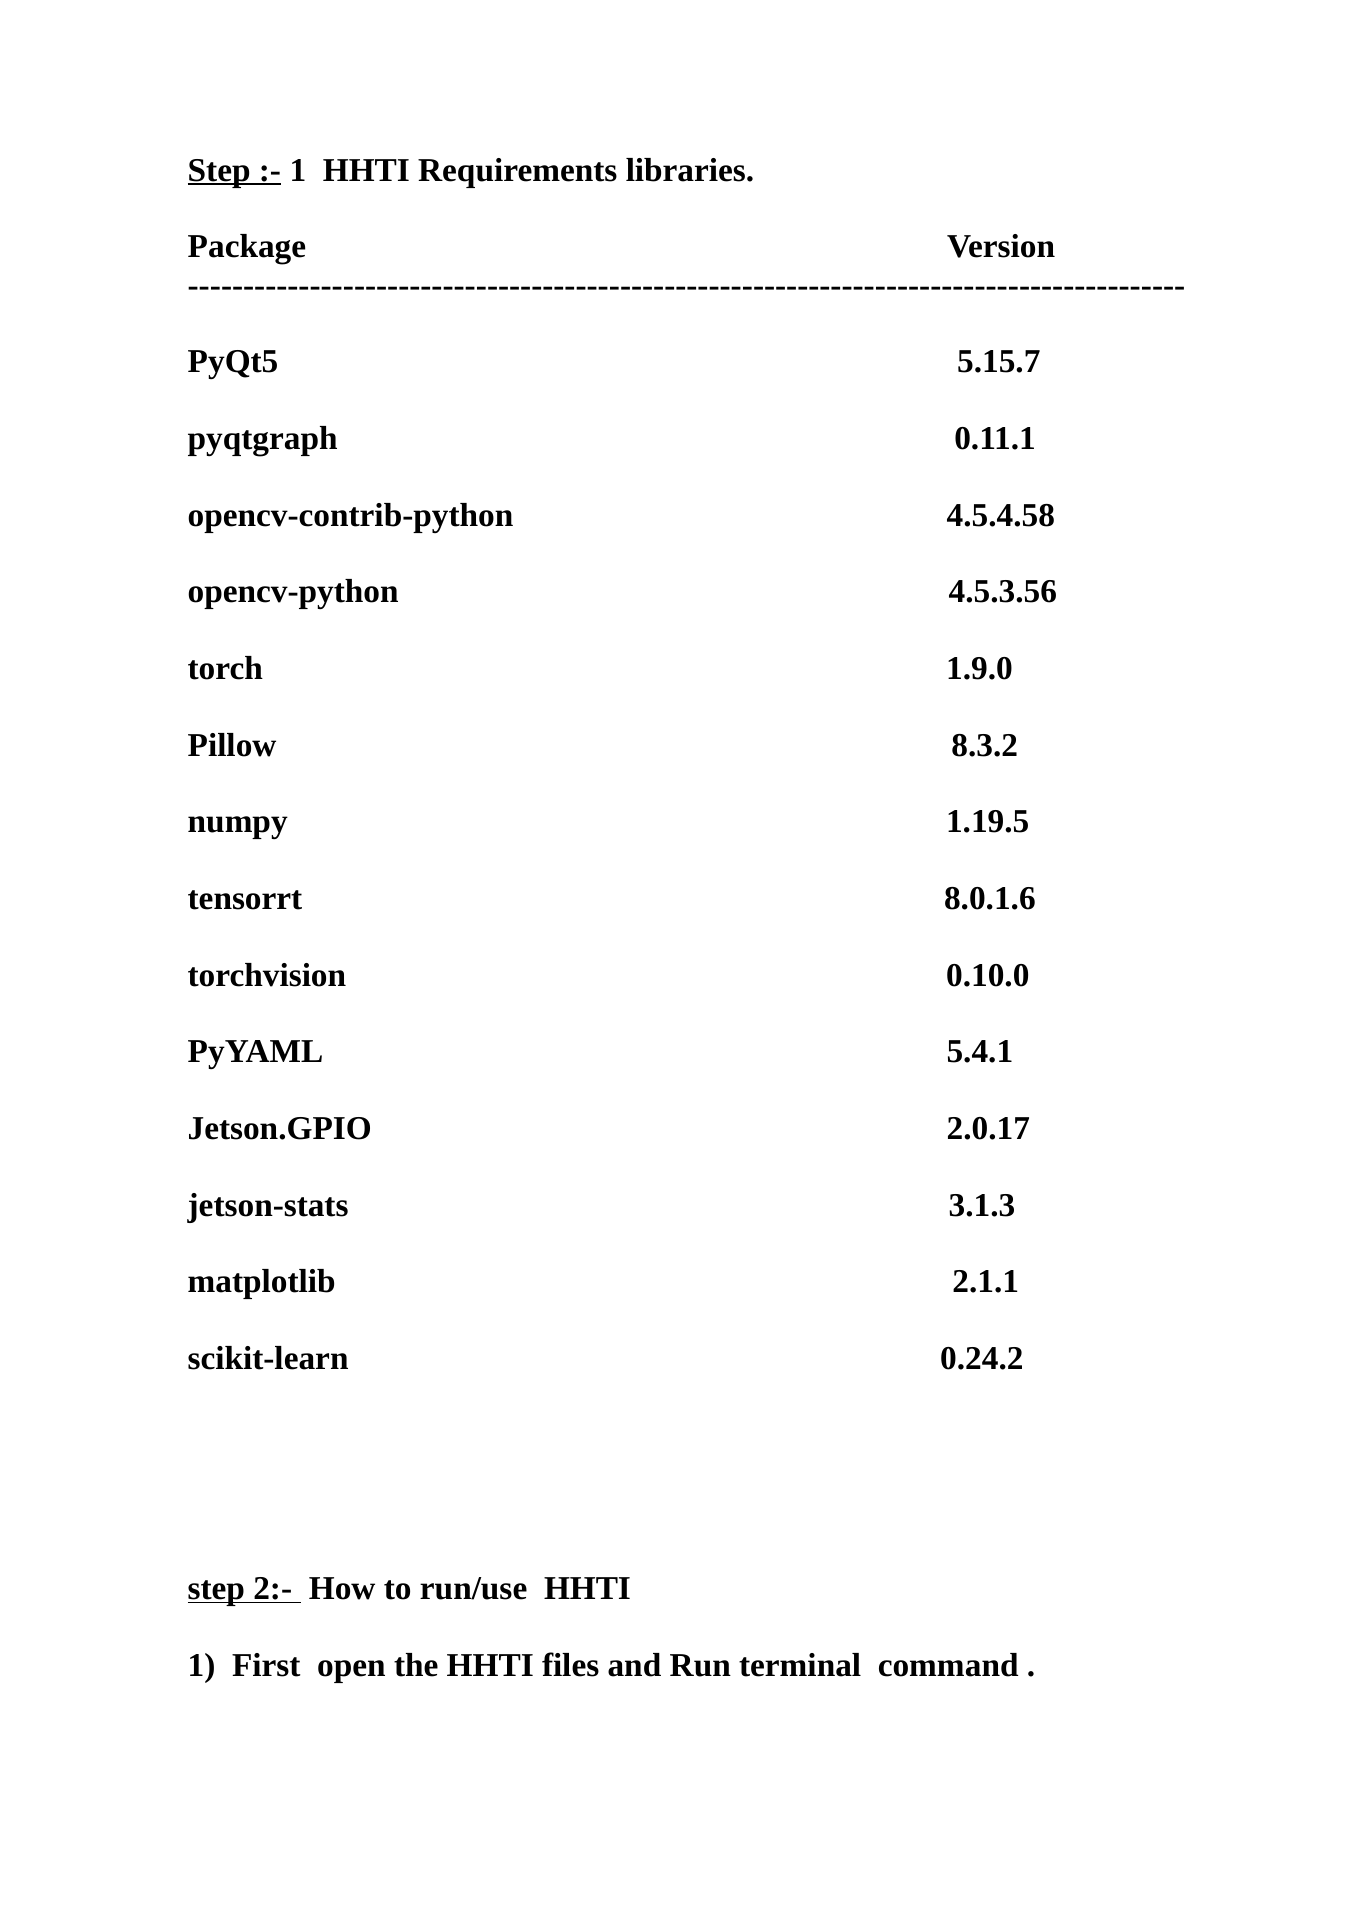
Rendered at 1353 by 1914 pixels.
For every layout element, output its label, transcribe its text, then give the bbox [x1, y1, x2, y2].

text Step :- 1 HHTI Requirements libraries. [187, 150, 1202, 188]
text tensorrt 8.0.1.6 [187, 878, 1202, 917]
text step 2:- How to run/use HHTI [187, 1568, 1202, 1607]
text Jetson.GPIO 2.0.17 [187, 1108, 1202, 1147]
text PyQt5 5.15.7 [187, 342, 1202, 380]
text pyqtgraph 0.11.1 [187, 418, 1202, 457]
text jetson-stats 3.1.3 [187, 1185, 1202, 1223]
text opencv-contrib-python 4.5.4.58 [187, 495, 1202, 533]
text 1) First open the HHTI files and Run terminal command . [187, 1645, 1202, 1683]
text ------------------------------------------------------------------------------------------ [187, 265, 1202, 303]
text torch 1.9.0 [187, 648, 1202, 687]
text torchvision 0.10.0 [187, 955, 1202, 993]
text scikit-learn 0.24.2 [187, 1338, 1202, 1377]
text opencv-python 4.5.3.56 [187, 572, 1202, 610]
text matplotlib 2.1.1 [187, 1262, 1202, 1300]
text numpy 1.19.5 [187, 802, 1202, 840]
text Pillow 8.3.2 [187, 725, 1202, 763]
text PyYAML 5.4.1 [187, 1032, 1202, 1070]
text Package Version [187, 227, 1202, 265]
